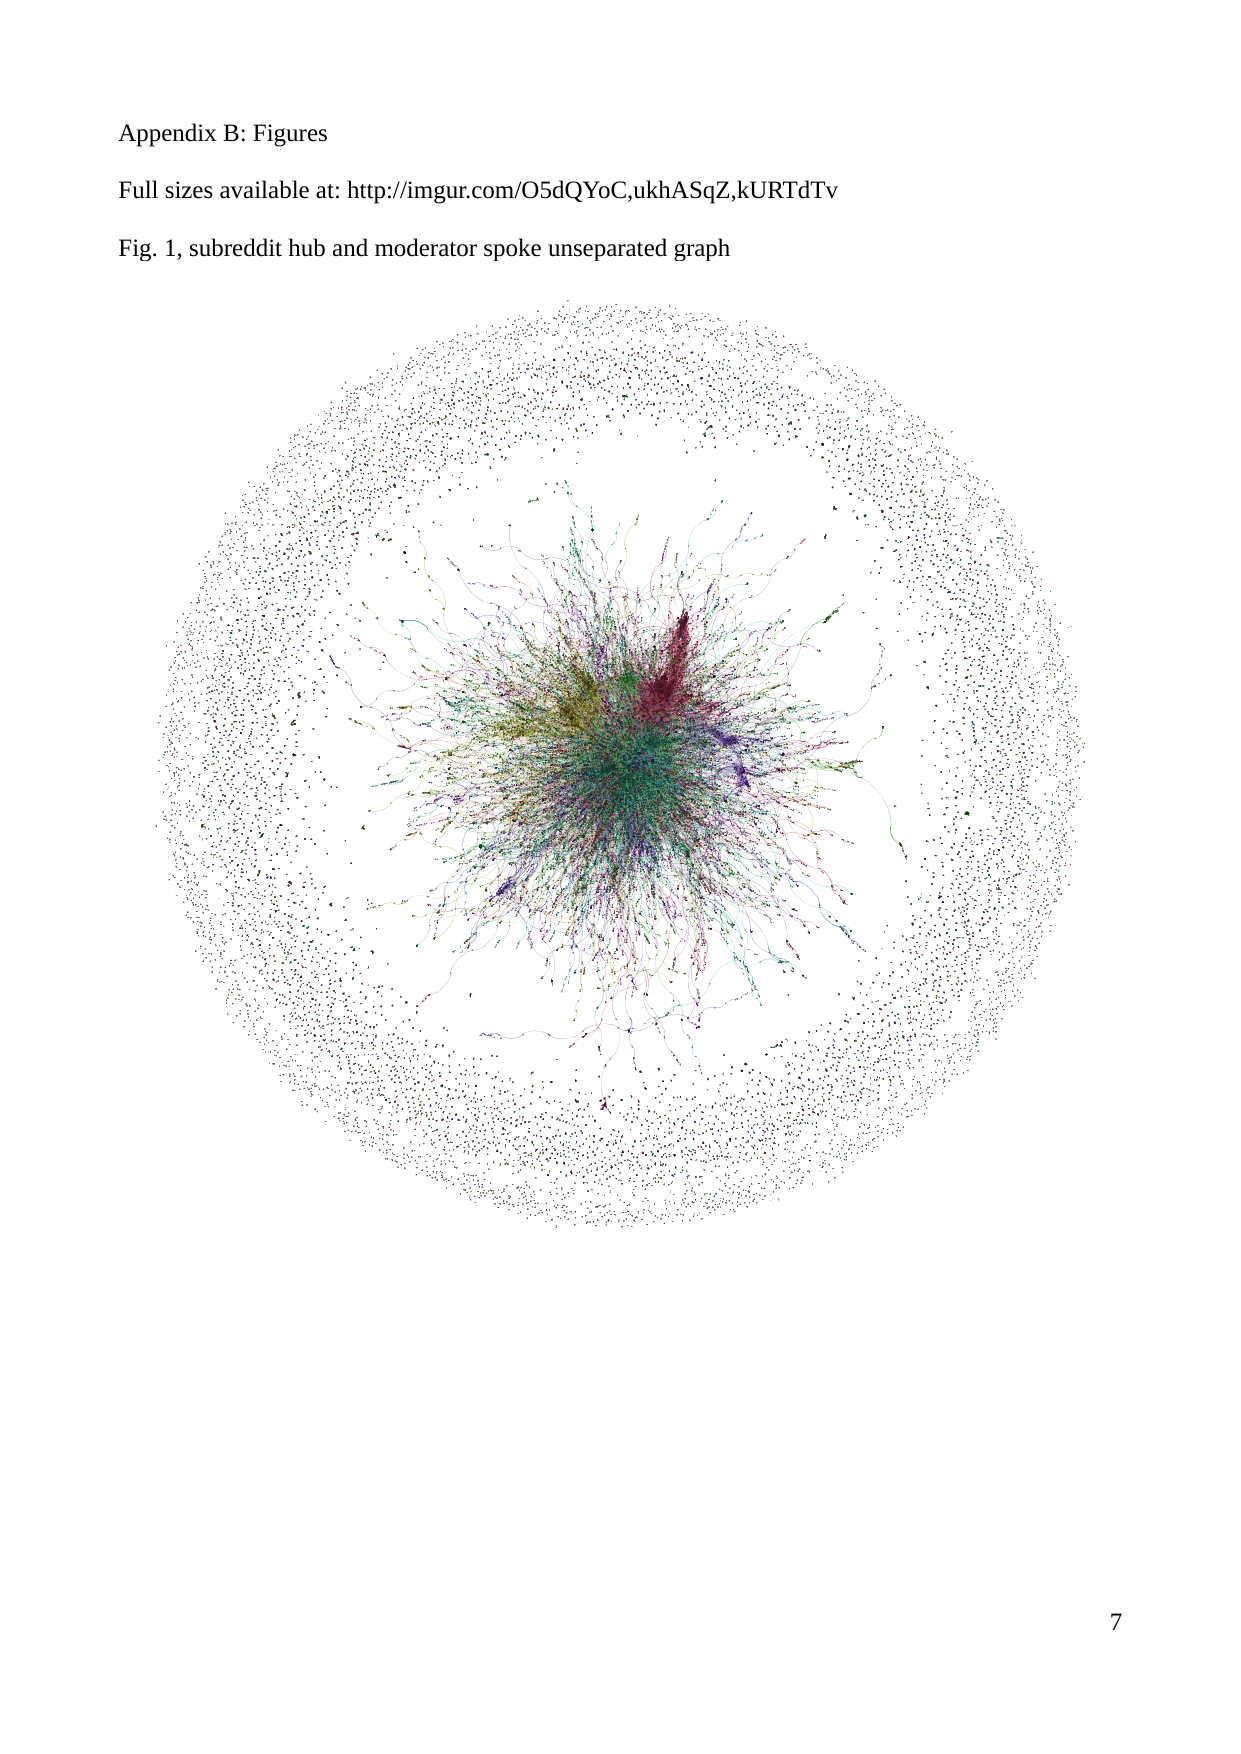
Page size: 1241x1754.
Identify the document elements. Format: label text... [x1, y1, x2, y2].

text Appendix B: Figures [118, 118, 1122, 147]
picture [118, 261, 1122, 1266]
text Full sizes available at: http://imgur.com/O5dQYoC,ukhASqZ,kURTdTv [118, 176, 1122, 204]
text Fig. 1, subreddit hub and moderator spoke unseparated graph [118, 233, 1122, 261]
